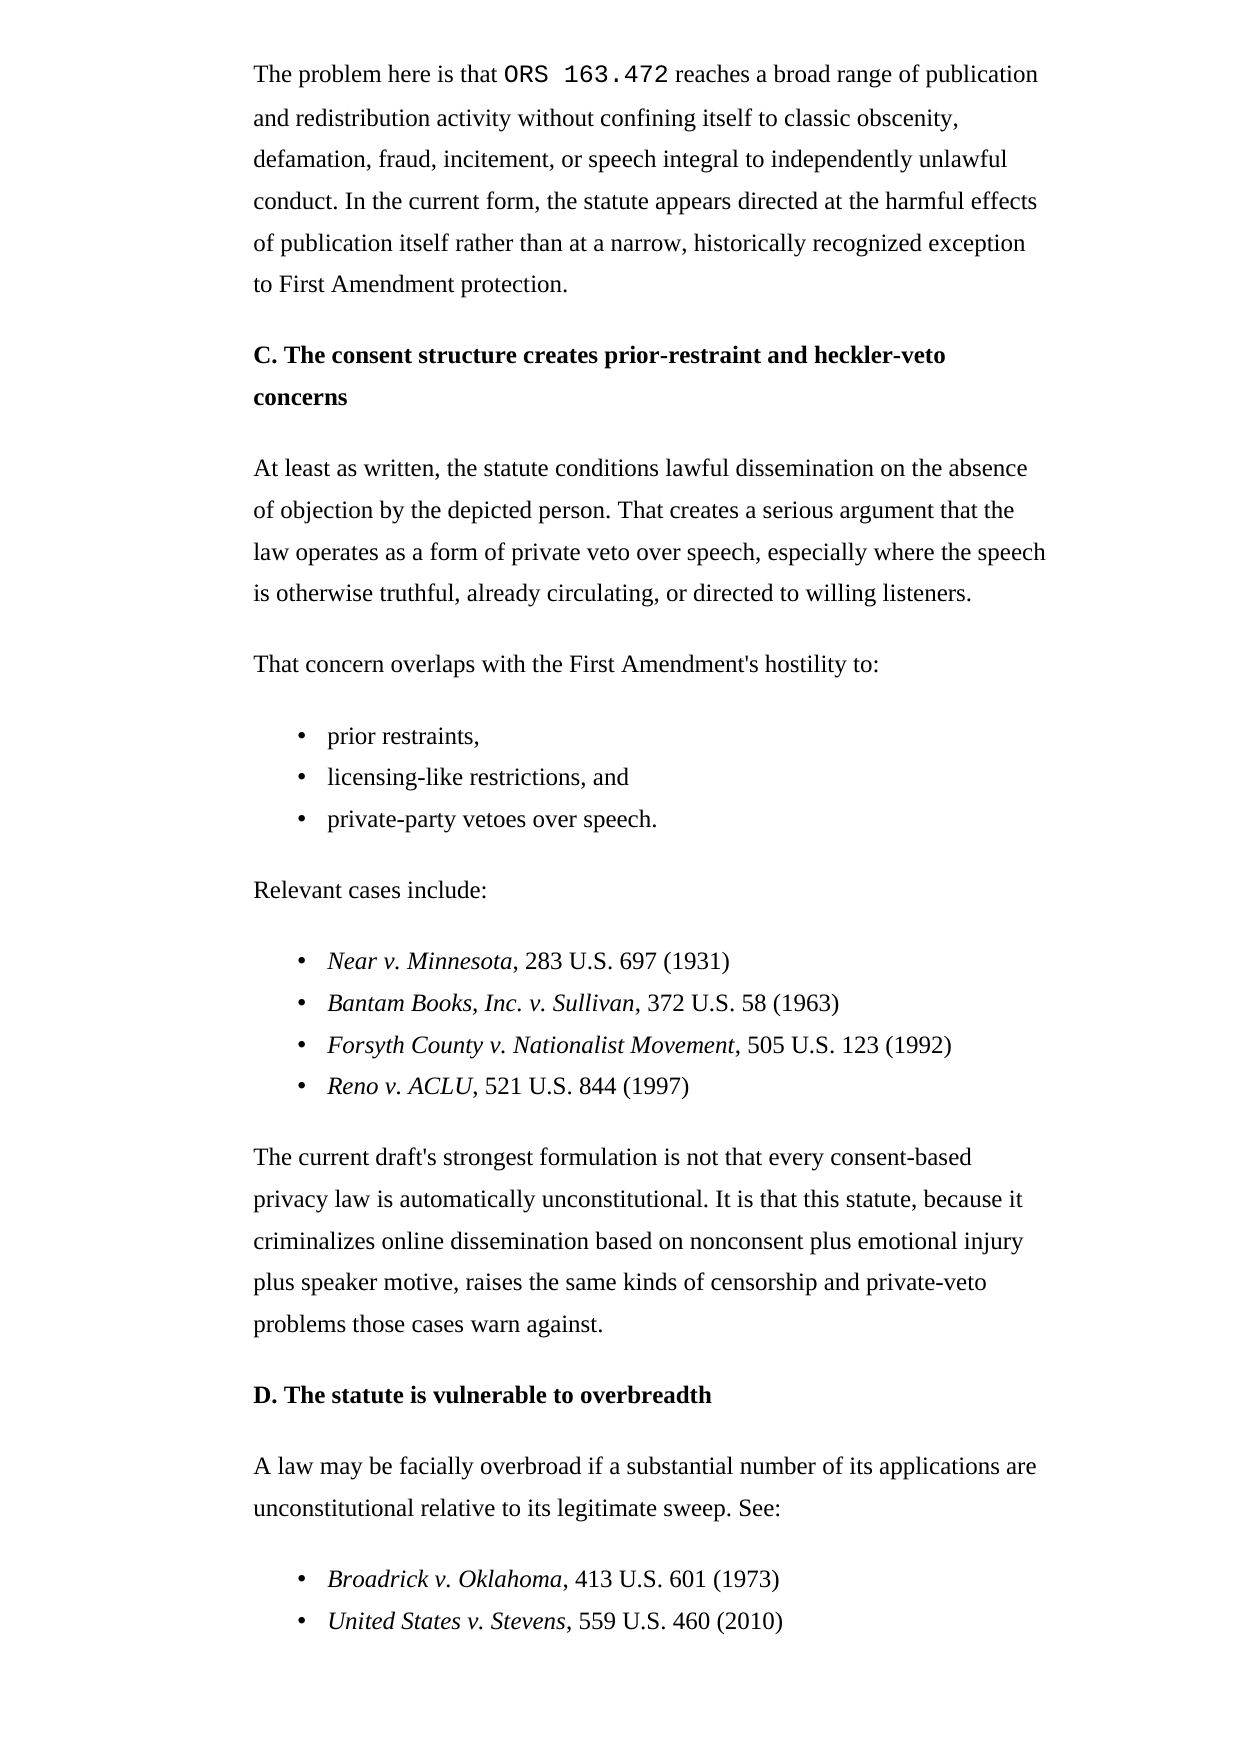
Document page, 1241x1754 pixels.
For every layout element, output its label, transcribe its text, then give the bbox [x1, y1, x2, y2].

text At least as written, the statute conditions lawful dissemination on the absence of objection by the depicted person. That creates a serious argument that the law operates as a form of private veto over speech, especially where the speech is otherwise truthful, already circulating, or directed to willing listeners. [253, 453, 1046, 607]
text The problem here is that ORS 163.472 reaches a broad range of publication and redistribution activity without confining itself to classic obscenity, defamation, fraud, incitement, or speech integral to independently unlawful conduct. In the current form, the statute appears directed at the harmful effects of publication itself rather than at a narrow, historically recognized exception to First Amendment protection. [253, 59, 1046, 298]
list United States v. Stevens, 559 U.S. 460 (2010) [297, 1606, 1046, 1635]
list prior restraints, [297, 721, 1046, 749]
list Forsyth County v. Nationalist Movement, 505 U.S. 123 (1992) [297, 1030, 1046, 1058]
text Relevant cases include: [253, 875, 1046, 904]
list private-party vetoes over speech. [297, 804, 1046, 833]
text A law may be facially overbroad if a substantial number of its applications are unconstitutional relative to its legitimate sweep. See: [253, 1451, 1046, 1522]
list Bantam Books, Inc. v. Sullivan, 372 U.S. 58 (1963) [297, 988, 1046, 1017]
list licensing-like restrictions, and [297, 762, 1046, 791]
text That concern overlaps with the First Amendment's hostility to: [253, 649, 1046, 678]
text D. The statute is vulnerable to overbreadth [253, 1380, 1046, 1409]
text C. The consent structure creates prior-restraint and heckler-veto concerns [253, 341, 1046, 411]
list Broadrick v. Oklahoma, 413 U.S. 601 (1973) [297, 1564, 1046, 1593]
list Near v. Minnesota, 283 U.S. 697 (1931) [297, 946, 1046, 975]
text The current draft's strongest formulation is not that every consent-based privacy law is automatically unconstitutional. It is that this statute, because it criminalizes online dissemination based on nonconsent plus emotional injury plus speaker motive, raises the same kinds of censorship and private-veto problems those cases warn against. [253, 1142, 1046, 1338]
list Reno v. ACLU, 521 U.S. 844 (1997) [297, 1071, 1046, 1100]
